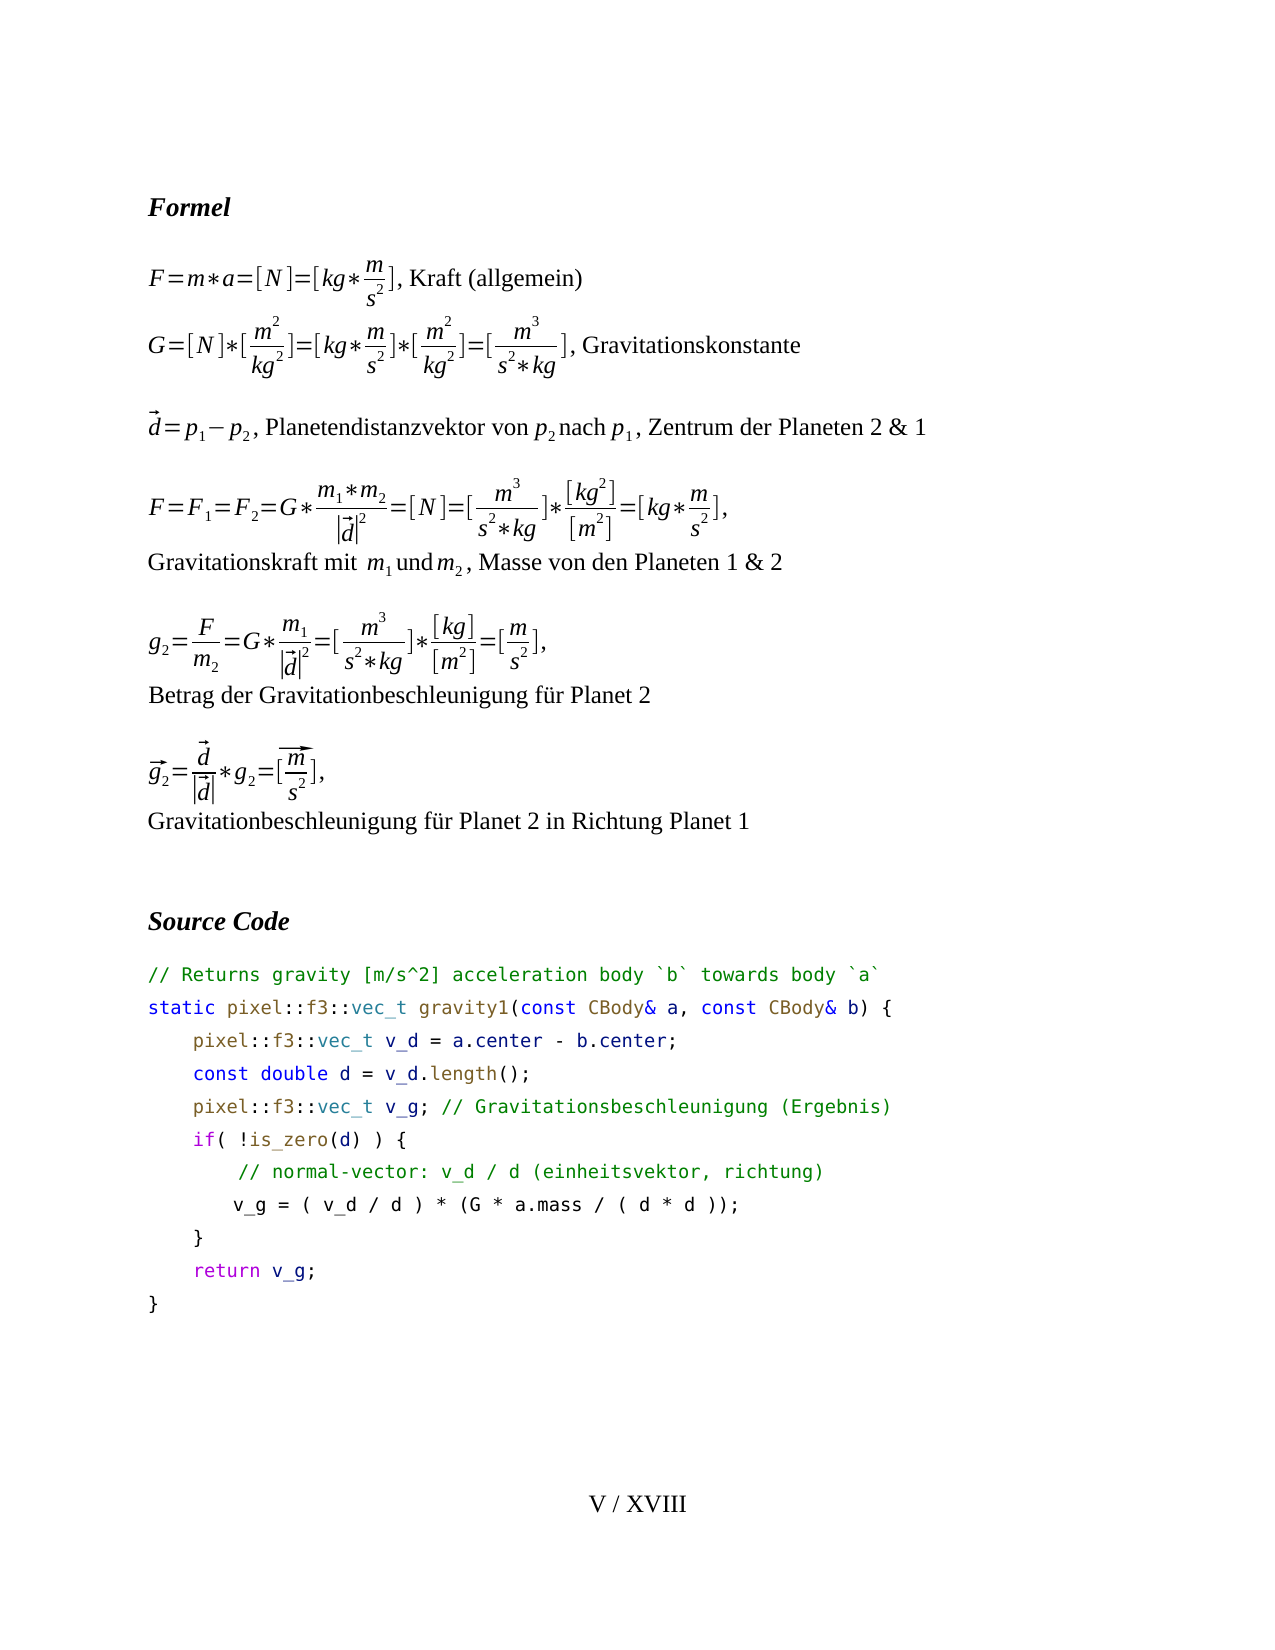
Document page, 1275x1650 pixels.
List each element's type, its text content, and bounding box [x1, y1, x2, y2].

text v_g = ( v_d / d ) * (G * a.mass / ( d * d )); [148, 1194, 1127, 1216]
text pixel::f3::vec_t v_g; // Gravitationsbeschleunigung (Ergebnis) [148, 1096, 1127, 1118]
text const double d = v_d.length(); [148, 1063, 1127, 1085]
text // normal-vector: v_d / d (einheitsvektor, richtung) [148, 1161, 1127, 1183]
text } [148, 1293, 1127, 1314]
text return v_g; [148, 1260, 1127, 1282]
text if( !is_zero(d) ) { [148, 1128, 1127, 1150]
text // Returns gravity [m/s^2] acceleration body `b` towards body `a` [148, 964, 1127, 986]
text static pixel::f3::vec_t gravity1(const CBody& a, const CBody& b) { [148, 997, 1127, 1019]
text } [148, 1227, 1127, 1249]
subtitle Formel [148, 191, 1127, 222]
subtitle Source Code [148, 905, 1127, 936]
text pixel::f3::vec_t v_d = a.center - b.center; [148, 1030, 1127, 1052]
